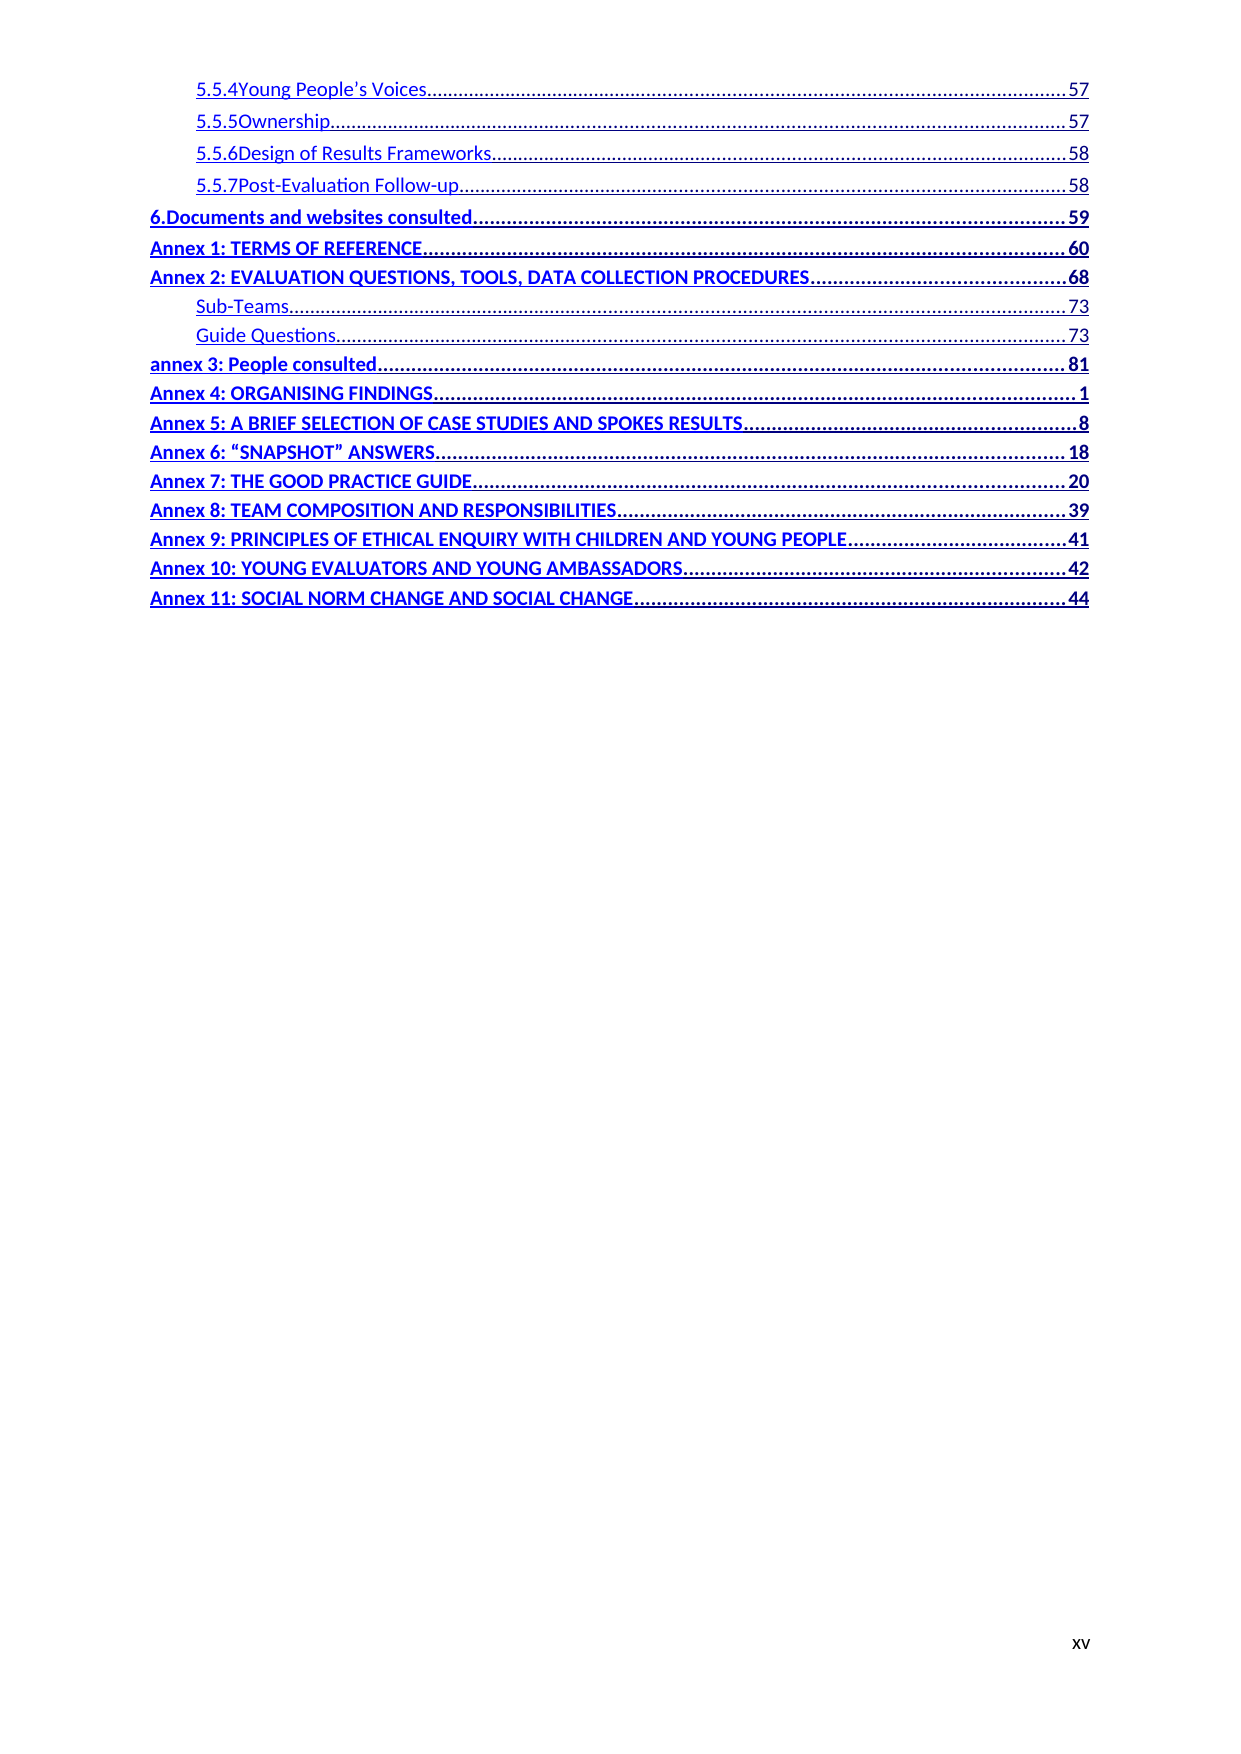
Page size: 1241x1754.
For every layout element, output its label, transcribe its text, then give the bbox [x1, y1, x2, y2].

text 5.5.5 Ownership 57 [196, 106, 1090, 134]
text 5.5.4 Young People’s Voices 57 [196, 74, 1090, 102]
text Annex 1: TERMS OF REFERENCE 60 [150, 235, 1090, 260]
text 5.5.6 Design of Results Frameworks 58 [196, 138, 1090, 166]
text Annex 5: A BRIEF SELECTION OF CASE STUDIES AND SPOKES RESULTS 8 [150, 410, 1090, 435]
text Annex 11: SOCIAL NORM CHANGE AND SOCIAL CHANGE 44 [150, 585, 1090, 610]
text 6. Documents and websites consulted 59 [150, 202, 1090, 231]
text Annex 2: EVALUATION QUESTIONS, TOOLS, DATA COLLECTION PROCEDURES 68 [150, 264, 1090, 289]
text Annex 10: YOUNG EVALUATORS AND YOUNG AMBASSADORS 42 [150, 556, 1090, 581]
text Annex 7: THE GOOD PRACTICE GUIDE 20 [150, 468, 1090, 493]
text 5.5.7 Post-Evaluation Follow-up 58 [196, 170, 1090, 198]
text Annex 6: “SNAPSHOT” ANSWERS 18 [150, 439, 1090, 464]
text Annex 8: TEAM COMPOSITION AND RESPONSIBILITIES 39 [150, 497, 1090, 523]
text Annex 9: PRINCIPLES OF ETHICAL ENQUIRY WITH CHILDREN AND YOUNG PEOPLE 41 [150, 526, 1090, 552]
text Sub-Teams 73 [196, 293, 1090, 318]
text Guide Questions 73 [196, 322, 1090, 348]
text Annex 4: ORGANISING FINDINGS 1 [150, 381, 1090, 406]
text annex 3: People consulted 81 [150, 351, 1090, 377]
